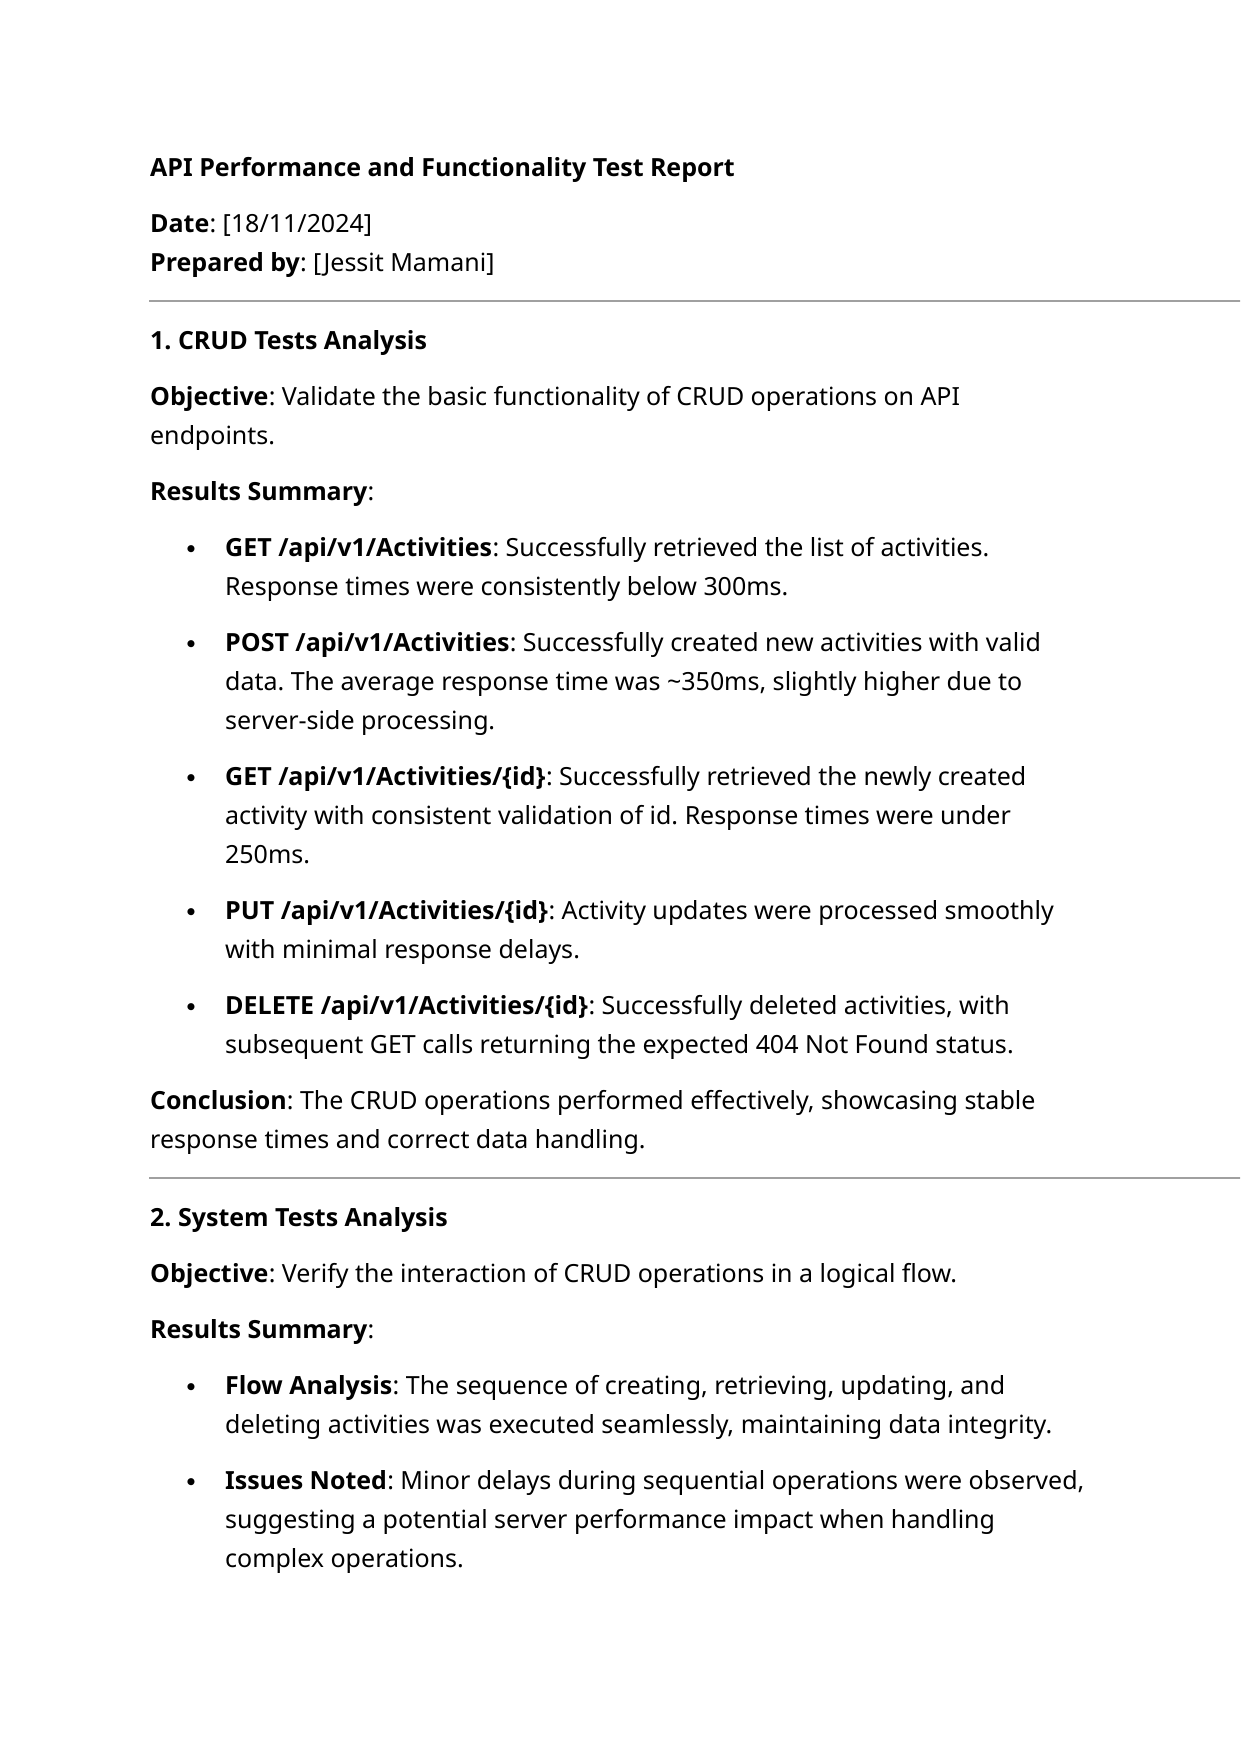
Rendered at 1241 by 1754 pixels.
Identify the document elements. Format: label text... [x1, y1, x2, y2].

list GET /api/v1/Activities: Successfully retrieved the list of activities. Response times were consistently below 300ms. [187, 529, 1090, 603]
text 2. System Tests Analysis [150, 1200, 1090, 1234]
list Issues Noted: Minor delays during sequential operations were observed, suggesting a potential server performance impact when handling complex operations. [187, 1462, 1090, 1575]
text Results Summary: [150, 474, 1090, 508]
text Conclusion: The CRUD operations performed effectively, showcasing stable response times and correct data handling. [150, 1083, 1090, 1156]
text 1. CRUD Tests Analysis [150, 323, 1090, 357]
text Objective: Validate the basic functionality of CRUD operations on API endpoints. [150, 379, 1090, 452]
text API Performance and Functionality Test Report [150, 150, 1090, 184]
list Flow Analysis: The sequence of creating, retrieving, updating, and deleting activities was executed seamlessly, maintaining data integrity. [187, 1367, 1090, 1441]
list PUT /api/v1/Activities/{id}: Activity updates were processed smoothly with minimal response delays. [187, 893, 1090, 966]
list DELETE /api/v1/Activities/{id}: Successfully deleted activities, with subsequent GET calls returning the expected 404 Not Found status. [187, 988, 1090, 1061]
text Objective: Verify the interaction of CRUD operations in a logical flow. [150, 1256, 1090, 1290]
text Results Summary: [150, 1312, 1090, 1346]
list POST /api/v1/Activities: Successfully created new activities with valid data. The average response time was ~350ms, slightly higher due to server-side processing. [187, 624, 1090, 737]
text Date: [18/11/2024] Prepared by: [Jessit Mamani] [150, 206, 1090, 279]
list GET /api/v1/Activities/{id}: Successfully retrieved the newly created activity with consistent validation of id. Response times were under 250ms. [187, 759, 1090, 871]
